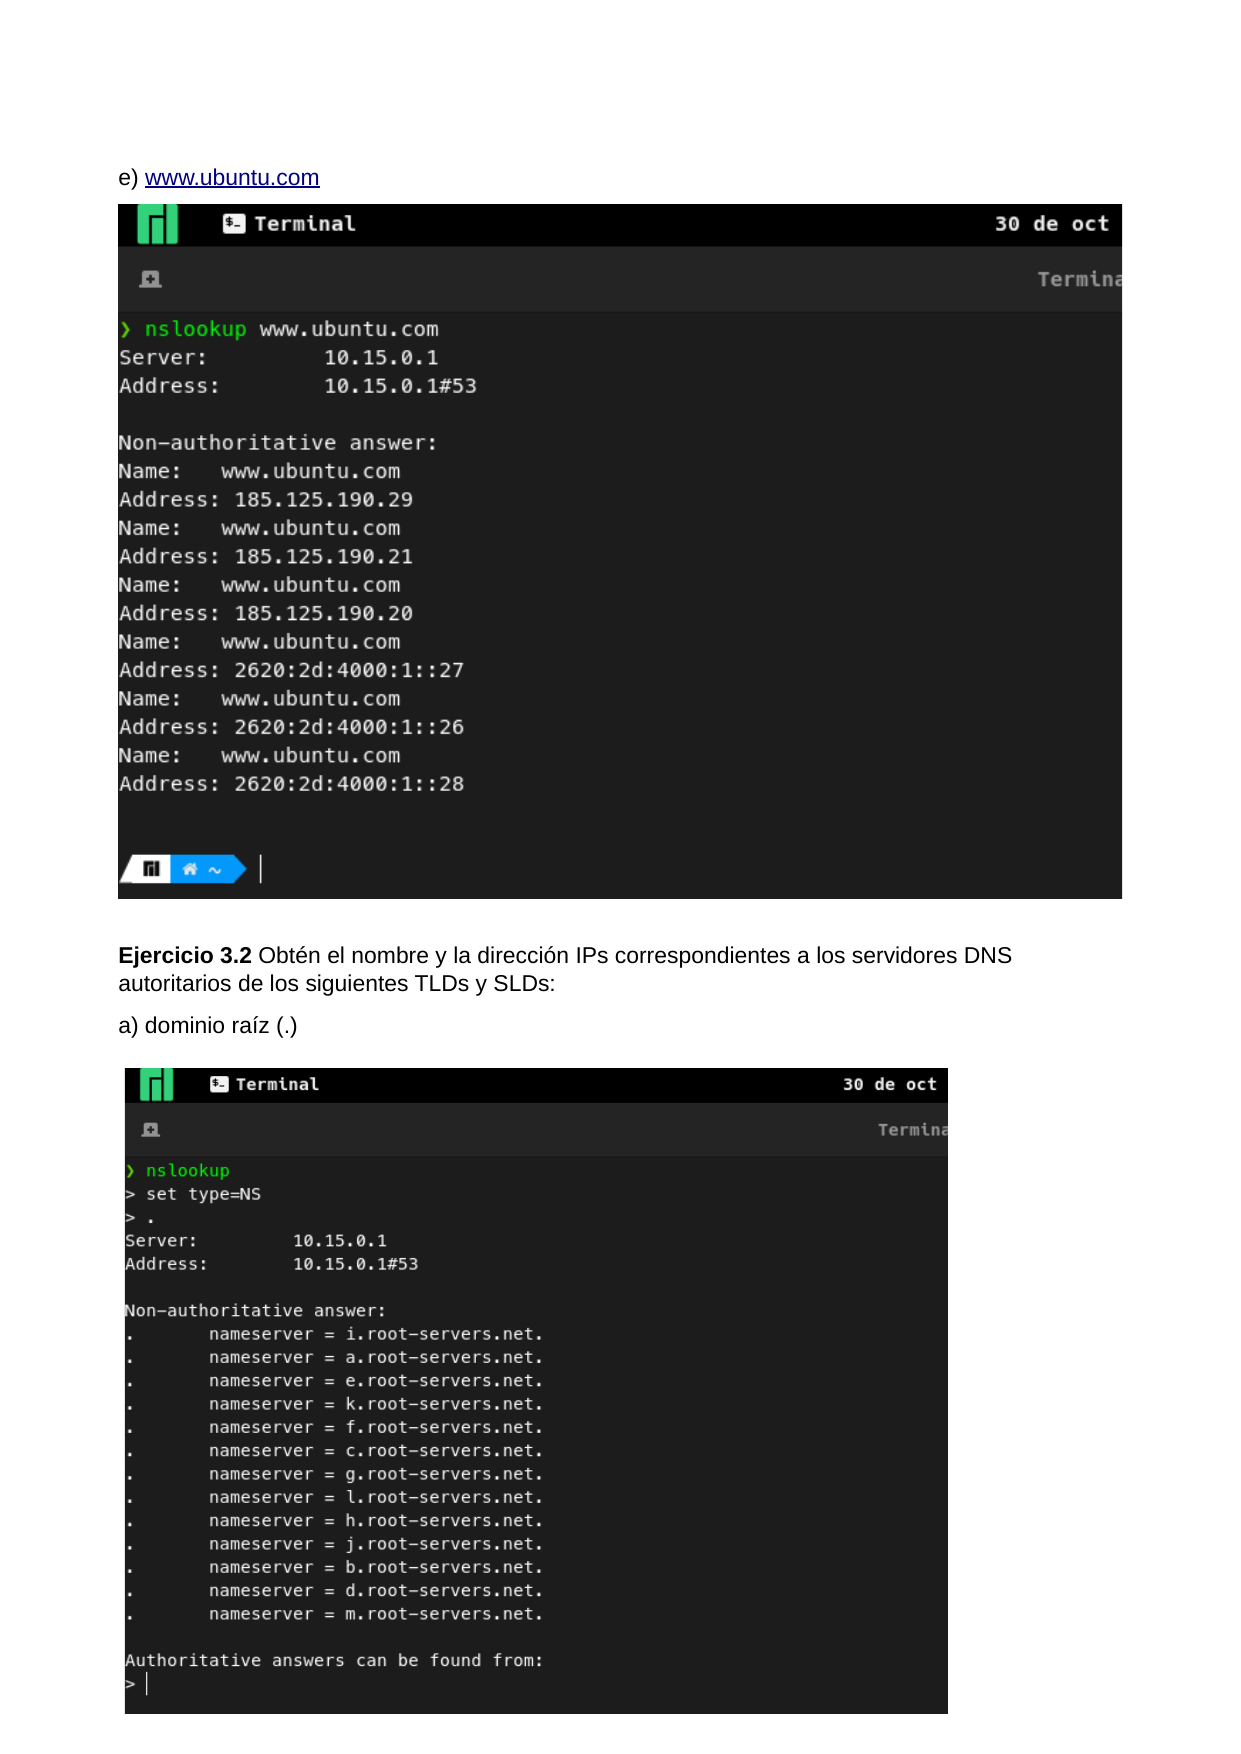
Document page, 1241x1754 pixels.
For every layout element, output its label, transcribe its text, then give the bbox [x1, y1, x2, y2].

text a) dominio raíz (.) [118, 1011, 1122, 1039]
picture [124, 1068, 948, 1714]
text e) www.ubuntu.com [118, 162, 1122, 190]
text Ejercicio 3.2 Obtén el nombre y la dirección IPs correspondientes a los servidores DNS autoritarios de los siguientes TLDs y SLDs: [118, 940, 1122, 996]
picture [118, 204, 1123, 899]
